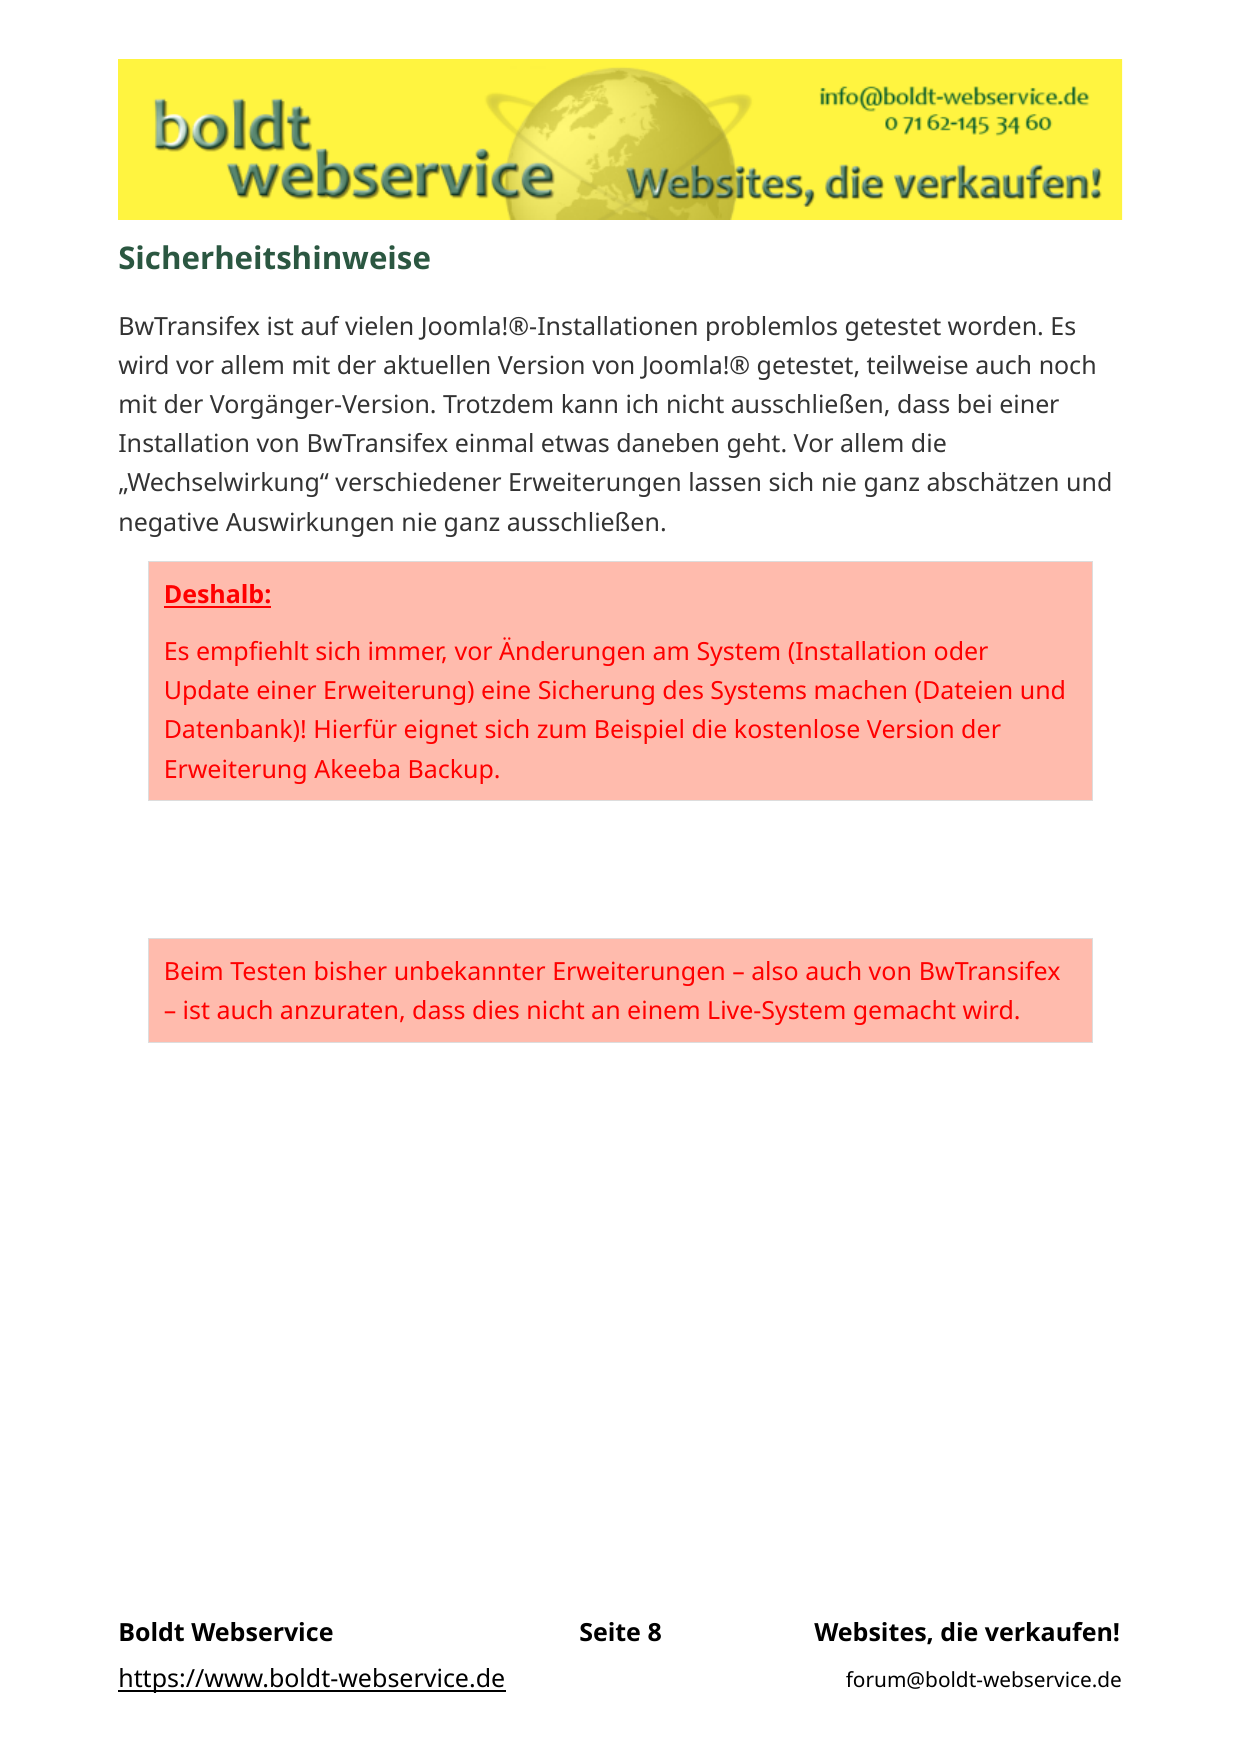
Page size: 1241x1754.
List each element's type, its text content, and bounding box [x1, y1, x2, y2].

text Es empfiehlt sich immer, vor Änderungen am System (Installation oder Update einer Erweiterung) eine Sicherung des Systems machen (Dateien und Datenbank)! Hierfür eignet sich zum Beispiel die kostenlose Version der Erweiterung Akeeba Backup. [149, 618, 1092, 800]
picture [118, 59, 1123, 220]
subtitle Sicherheitshinweise [118, 236, 1122, 279]
text BwTransifex ist auf vielen Joomla!®-Installationen problemlos getestet worden. Es wird vor allem mit der aktuellen Version von Joomla!® getestet, teilweise auch noch mit der Vorgänger-Version. Trotzdem kann ich nicht ausschließen, dass bei einer Installation von BwTransifex einmal etwas daneben geht. Vor allem die „Wechselwirkung“ verschiedener Erweiterungen lassen sich nie ganz abschätzen und negative Auswirkungen nie ganz ausschließen. [118, 308, 1122, 538]
text Deshalb: [149, 562, 1092, 611]
text Beim Testen bisher unbekannter Erweiterungen – also auch von BwTransifex – ist auch anzuraten, dass dies nicht an einem Live-System gemacht wird. [149, 939, 1092, 1042]
